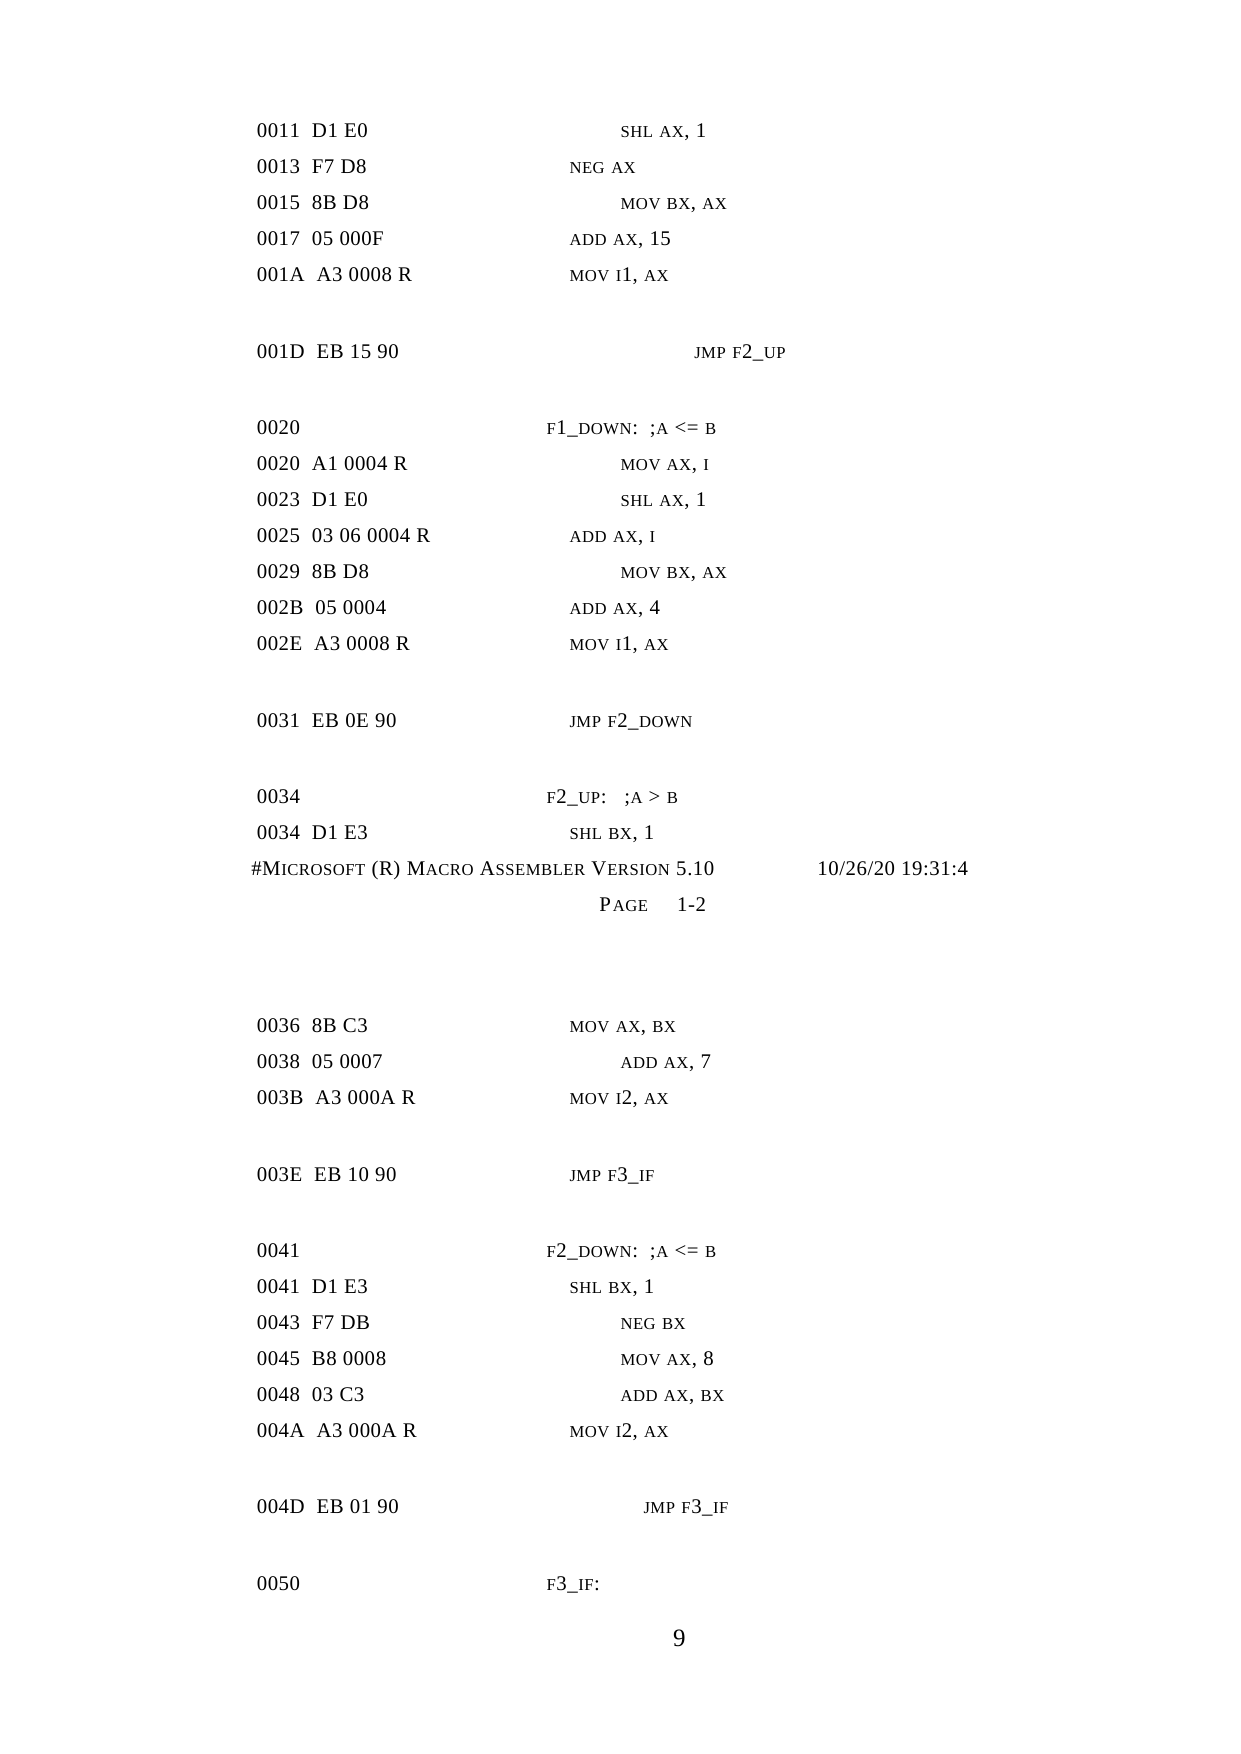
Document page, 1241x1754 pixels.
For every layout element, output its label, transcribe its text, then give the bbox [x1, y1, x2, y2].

text 0043 F7 DB neg bx [177, 1310, 1181, 1334]
text 0041 D1 E3 shl bx, 1 [177, 1274, 1181, 1298]
text 0023 D1 E0 shl ax, 1 [177, 487, 1181, 511]
text 0034 D1 E3 shl bx, 1 [177, 820, 1181, 844]
text 001A A3 0008 R mov i1, ax [177, 262, 1181, 286]
text 0020 A1 0004 R mov ax, i [177, 451, 1181, 475]
text Page 1-2 [177, 892, 1181, 916]
text 004D EB 01 90 jmp f3_if [177, 1494, 1181, 1518]
text 0034 f2_up: ;a > b [177, 784, 1181, 808]
text 003B A3 000A R mov i2, ax [177, 1085, 1181, 1109]
text 0036 8B C3 mov ax, bx [177, 1013, 1181, 1037]
text 0029 8B D8 mov bx, ax [177, 559, 1181, 583]
text 001D EB 15 90 jmp f2_up [177, 339, 1181, 363]
text 0020 f1_down: ;a <= b [177, 415, 1181, 439]
text 0050 f3_if: [177, 1571, 1181, 1595]
text 0015 8B D8 mov bx, ax [177, 190, 1181, 214]
text 002B 05 0004 add ax, 4 [177, 595, 1181, 619]
text 002E A3 0008 R mov i1, ax [177, 631, 1181, 655]
text 003E EB 10 90 jmp f3_if [177, 1162, 1181, 1186]
text 0011 D1 E0 shl ax, 1 [177, 118, 1181, 142]
text 0038 05 0007 add ax, 7 [177, 1049, 1181, 1073]
text 0041 f2_down: ;a <= b [177, 1238, 1181, 1262]
text 0013 F7 D8 neg ax [177, 154, 1181, 178]
text 0048 03 C3 add ax, bx [177, 1382, 1181, 1406]
text 004A A3 000A R mov i2, ax [177, 1418, 1181, 1442]
text 0017 05 000F add ax, 15 [177, 226, 1181, 250]
text #Microsoft (R) Macro Assembler Version 5.10 10/26/20 19:31:4 [177, 856, 1181, 880]
text 0025 03 06 0004 R add ax, i [177, 523, 1181, 547]
text 0031 EB 0E 90 jmp f2_down [177, 708, 1181, 732]
text 0045 B8 0008 mov ax, 8 [177, 1346, 1181, 1370]
